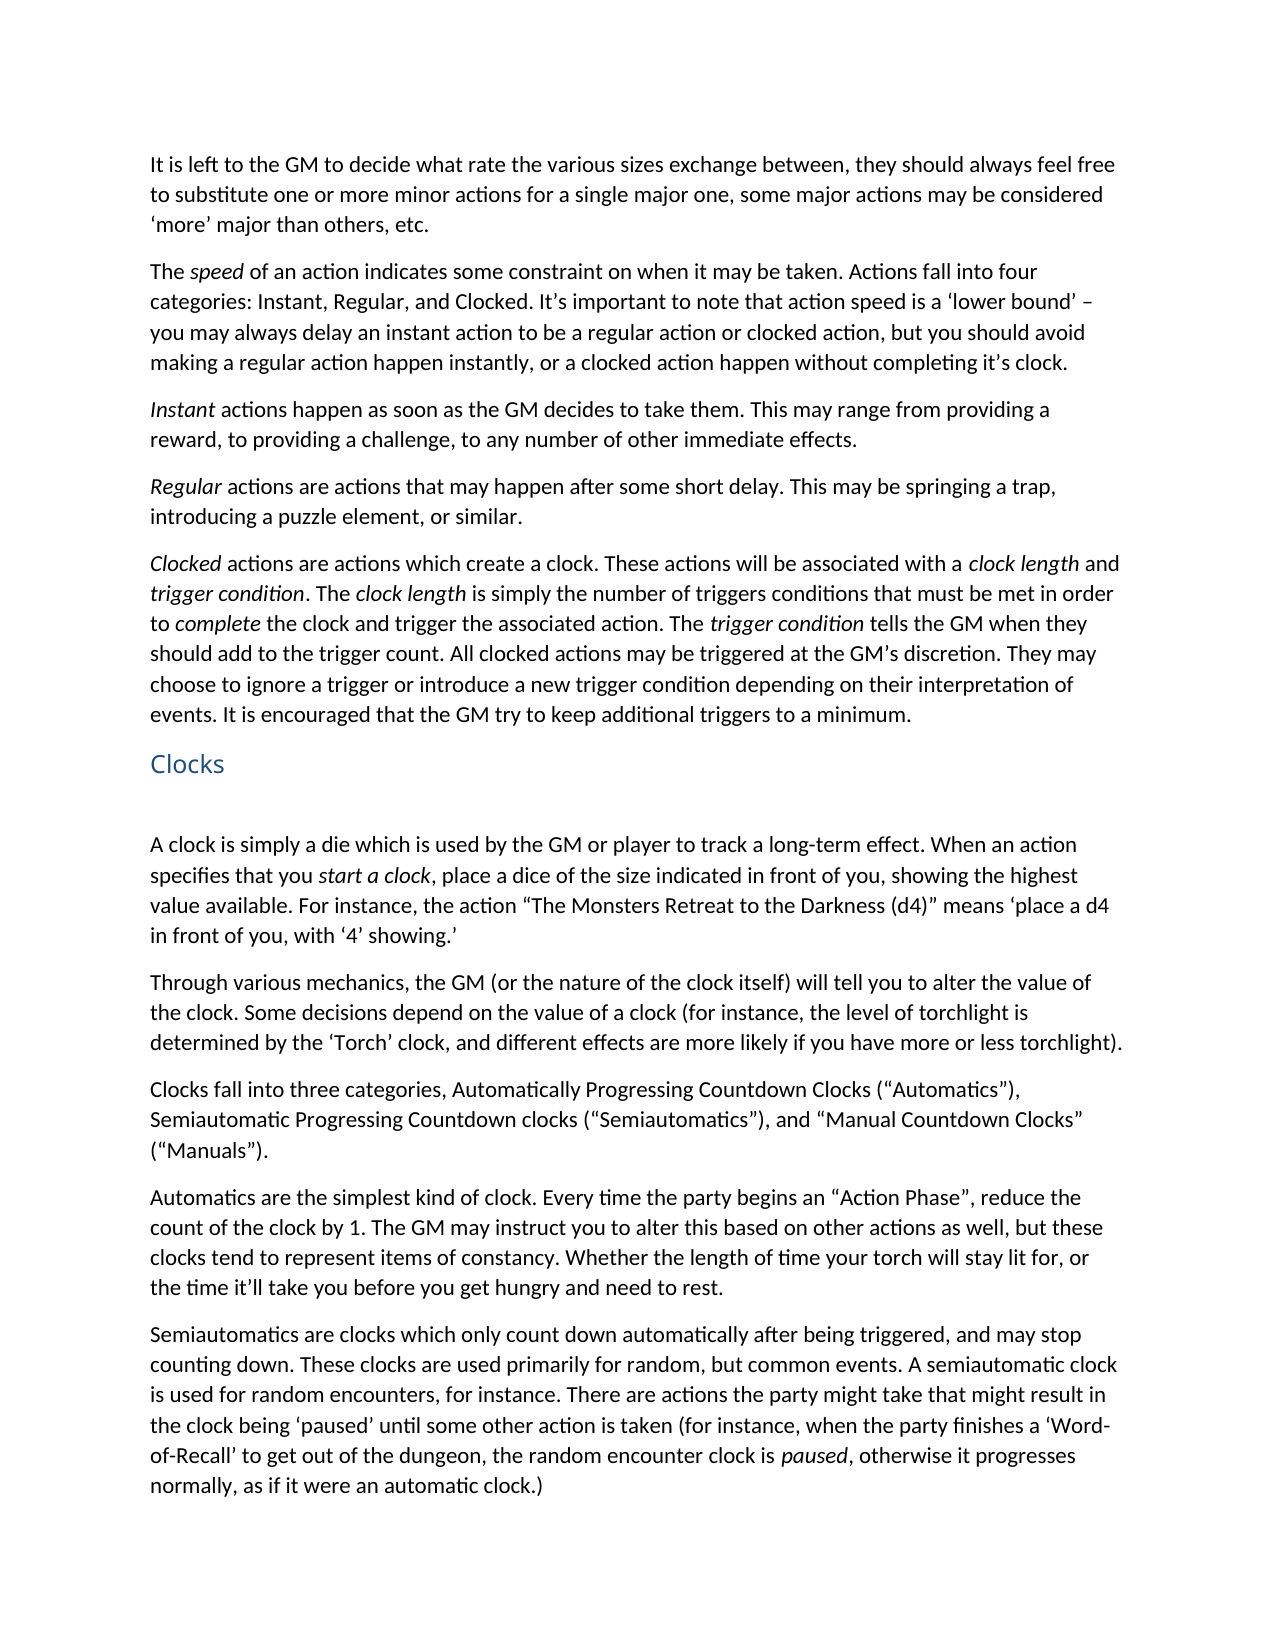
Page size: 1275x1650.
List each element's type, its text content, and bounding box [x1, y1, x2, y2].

text Clocked actions are actions which create a clock. These actions will be associated with a clock length and trigger condition. The clock length is simply the number of triggers conditions that must be met in order to complete the clock and trigger the associated action. The trigger condition tells the GM when they should add to the trigger count. All clocked actions may be triggered at the GM’s discretion. They may choose to ignore a trigger or introduce a new trigger condition depending on their interpretation of events. It is encouraged that the GM try to keep additional triggers to a minimum. [150, 549, 1125, 728]
text Clocks fall into three categories, Automatically Progressing Countdown Clocks (“Automatics”), Semiautomatic Progressing Countdown clocks (“Semiautomatics”), and “Manual Countdown Clocks” (“Manuals”). [150, 1075, 1125, 1164]
text A clock is simply a die which is used by the GM or player to track a long-term effect. When an action specifies that you start a clock, place a dice of the size indicated in front of you, showing the highest value available. For instance, the action “The Monsters Retreat to the Darkness (d4)” means ‘place a d4 in front of you, with ‘4’ showing.’ [150, 831, 1125, 949]
text Regular actions are actions that may happen after some short delay. This may be springing a trap, introducing a puzzle element, or similar. [150, 472, 1125, 530]
text It is left to the GM to decide what rate the various sizes exchange between, they should always feel free to substitute one or more minor actions for a single major one, some major actions may be considered ‘more’ major than others, etc. [150, 150, 1125, 238]
text The speed of an action indicates some constraint on when it may be taken. Actions fall into four categories: Instant, Regular, and Clocked. It’s important to note that action speed is a ‘lower bound’ – you may always delay an instant action to be a regular action or clocked action, but you should avoid making a regular action happen instantly, or a clocked action happen without completing it’s clock. [150, 257, 1125, 376]
text Semiautomatics are clocks which only count down automatically after being triggered, and may stop counting down. These clocks are used primarily for random, but common events. A semiautomatic clock is used for random encounters, for instance. There are actions the party might take that might result in the clock being ‘paused’ until some other action is taken (for instance, when the party finishes a ‘Word-of-Recall’ to get out of the dungeon, the random encounter clock is paused, otherwise it progresses normally, as if it were an automatic clock.) [150, 1320, 1125, 1499]
text Instant actions happen as soon as the GM decides to take them. This may range from providing a reward, to providing a challenge, to any number of other immediate effects. [150, 395, 1125, 453]
subtitle Clocks [150, 747, 1125, 781]
text Through various mechanics, the GM (or the nature of the clock itself) will tell you to alter the value of the clock. Some decisions depend on the value of a clock (for instance, the level of torchlight is determined by the ‘Torch’ clock, and different effects are more likely if you have more or less torchlight). [150, 968, 1125, 1056]
text Automatics are the simplest kind of clock. Every time the party begins an “Action Phase”, reduce the count of the clock by 1. The GM may instruct you to alter this based on other actions as well, but these clocks tend to represent items of constancy. Whether the length of time your torch will stay lit for, or the time it’ll take you before you get hungry and need to rest. [150, 1183, 1125, 1301]
